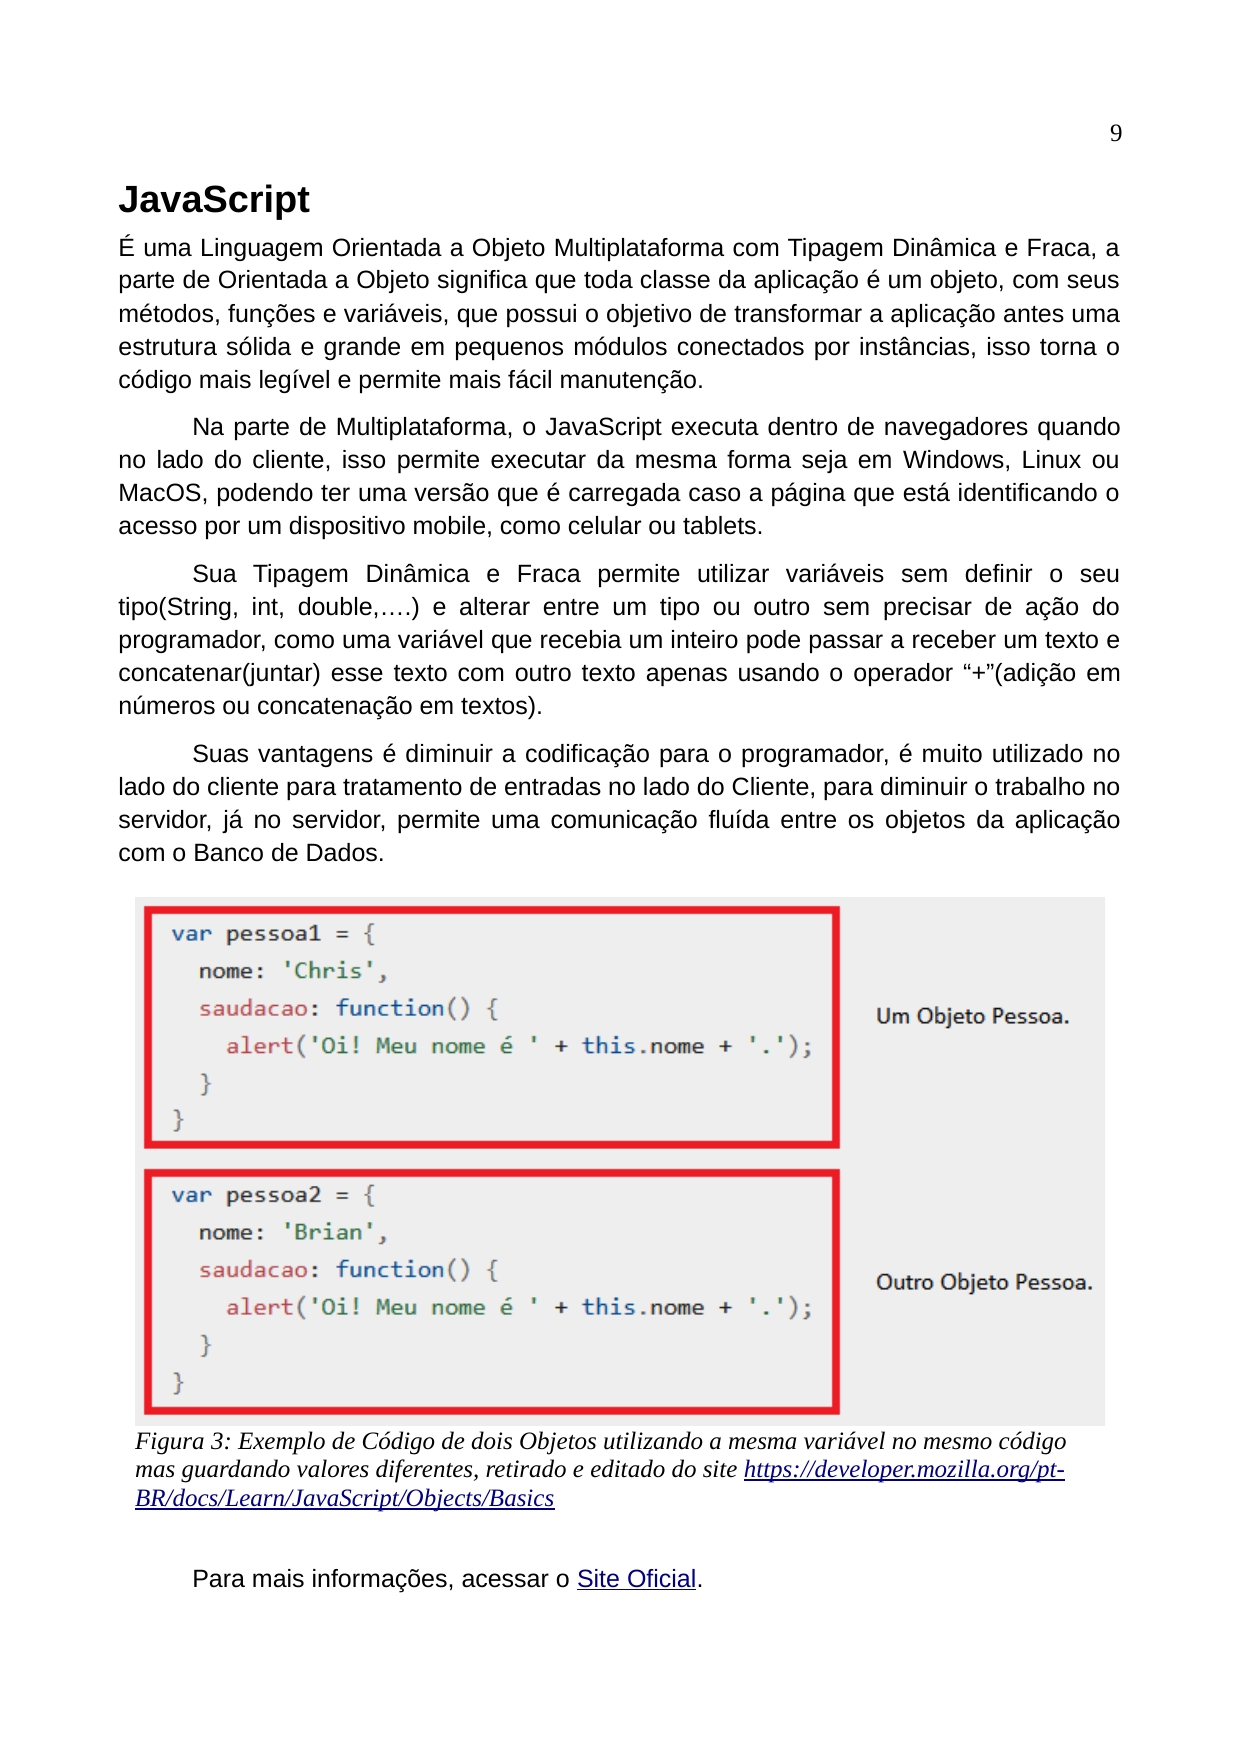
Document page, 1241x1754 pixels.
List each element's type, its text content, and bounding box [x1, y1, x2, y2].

text Sua Tipagem Dinâmica e Fraca permite utilizar variáveis sem definir o seu tipo(String, int, double,….) e alterar entre um tipo ou outro sem precisar de ação do programador, como uma variável que recebia um inteiro pode passar a receber um texto e concatenar(juntar) esse texto com outro texto apenas usando o operador “+”(adição em números ou concatenação em textos). [118, 559, 1122, 720]
text Figura 3: Exemplo de Código de dois Objetos utilizando a mesma variável no mesmo código mas guardando valores diferentes, retirado e editado do site https://developer.mozilla.org/pt-BR/docs/Learn/JavaScript/Objects/Basics [135, 1426, 1105, 1512]
text Suas vantagens é diminuir a codificação para o programador, é muito utilizado no lado do cliente para tratamento de entradas no lado do Cliente, para diminuir o trabalho no servidor, já no servidor, permite uma comunicação fluída entre os objetos da aplicação com o Banco de Dados. [118, 738, 1122, 866]
picture [135, 897, 1106, 1426]
subtitle JavaScript [118, 176, 1122, 220]
text Na parte de Multiplataforma, o JavaScript executa dentro de navegadores quando no lado do cliente, isso permite executar da mesma forma seja em Windows, Linux ou MacOS, podendo ter uma versão que é carregada caso a página que está identificando o acesso por um dispositivo mobile, como celular ou tablets. [118, 412, 1122, 540]
text É uma Linguagem Orientada a Objeto Multiplataforma com Tipagem Dinâmica e Fraca, a parte de Orientada a Objeto significa que toda classe da aplicação é um objeto, com seus métodos, funções e variáveis, que possui o objetivo de transformar a aplicação antes uma estrutura sólida e grande em pequenos módulos conectados por instâncias, isso torna o código mais legível e permite mais fácil manutenção. [118, 232, 1122, 393]
text Para mais informações, acessar o Site Oficial. [118, 1564, 1122, 1593]
